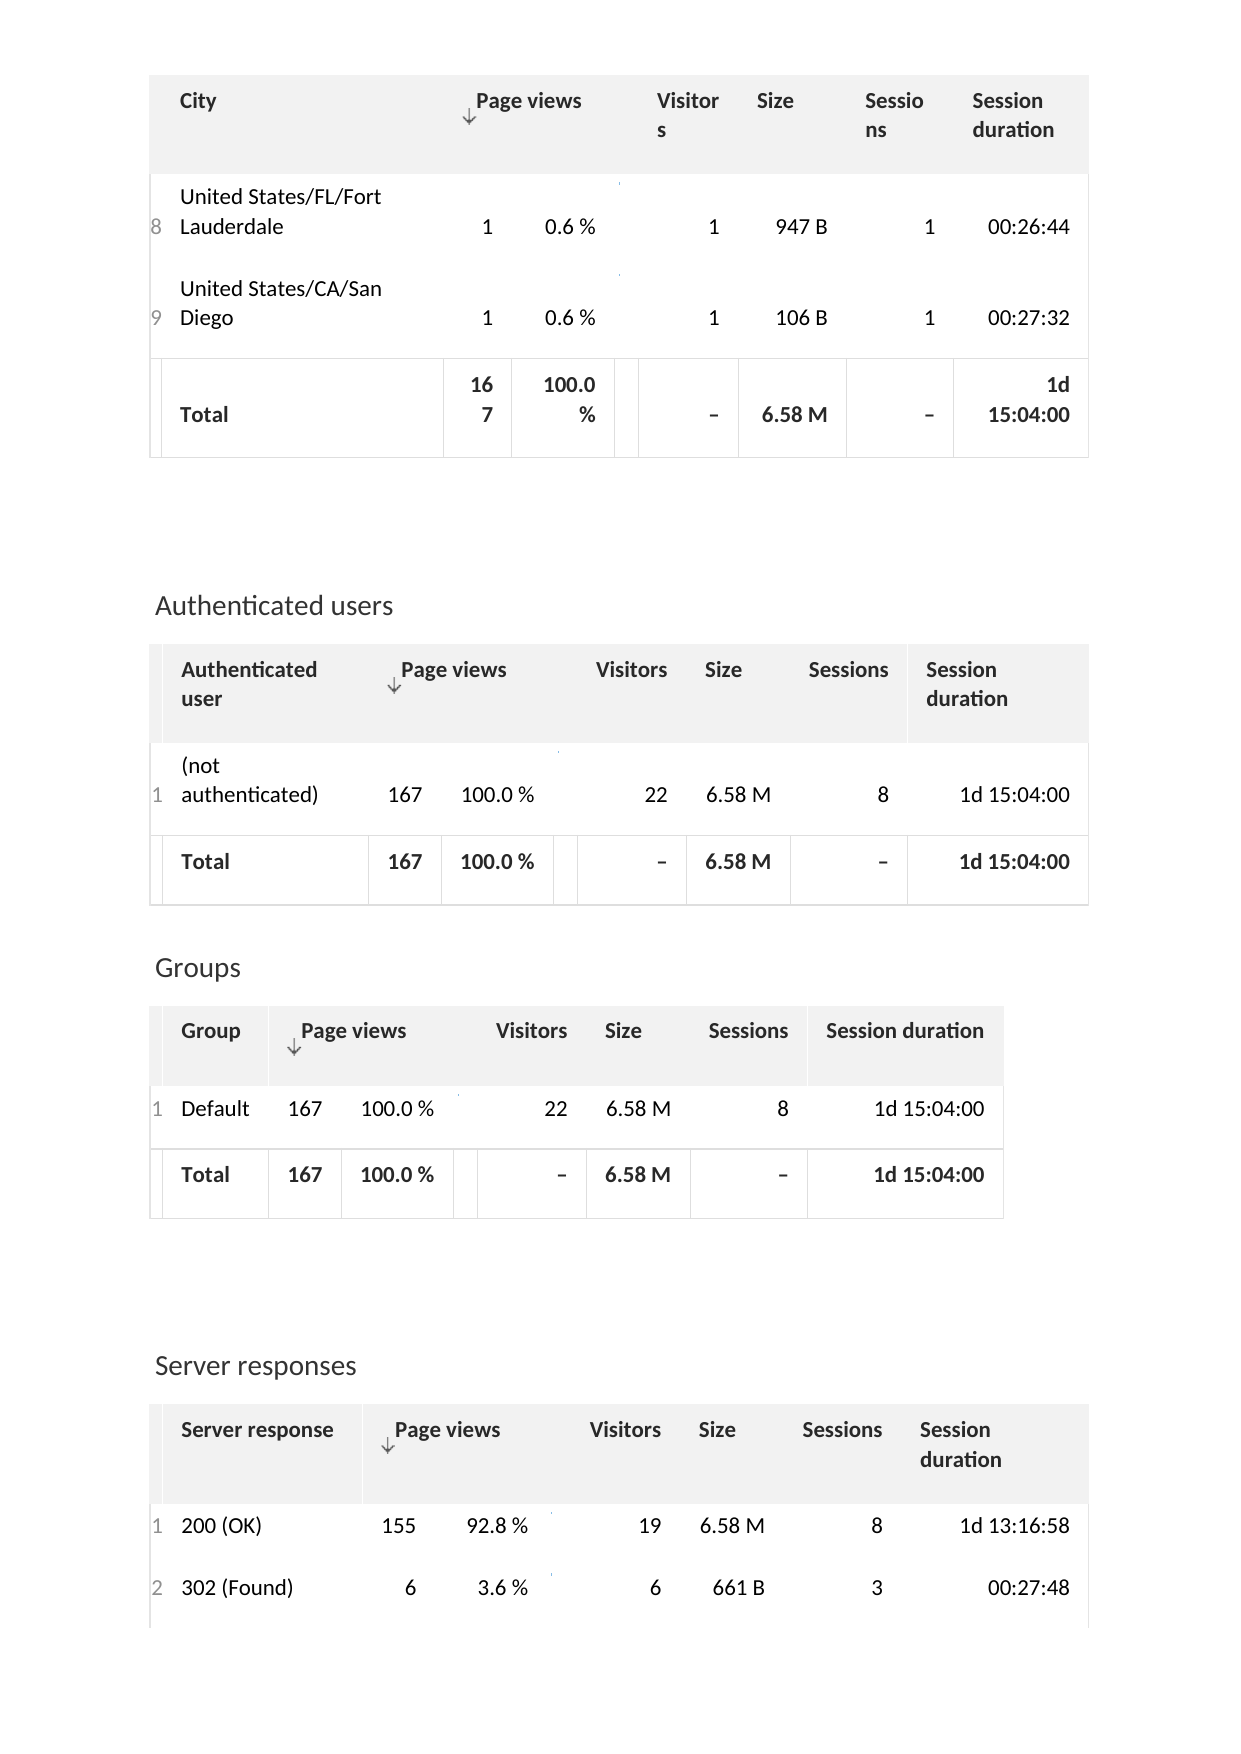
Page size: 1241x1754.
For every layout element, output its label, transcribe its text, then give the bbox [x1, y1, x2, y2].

table_cell 100.0 % [341, 1086, 453, 1148]
table_cell 1d 15:04:00 [908, 836, 1088, 904]
table_cell 200 (OK) [163, 1504, 362, 1566]
table_header Visitors [477, 1006, 586, 1086]
table_cell 1 [151, 743, 162, 835]
table_cell 1d 15:04:00 [808, 1150, 1003, 1217]
table_cell 3.6 % [435, 1566, 547, 1627]
table_header Sessions [690, 1006, 807, 1086]
table_cell 0.6 % [512, 174, 614, 266]
table_cell 167 [369, 743, 441, 835]
table_cell Total [162, 359, 443, 457]
table_header Size [686, 644, 790, 743]
table_header Page views [363, 1404, 571, 1504]
table_cell [547, 1504, 571, 1566]
table_cell 8 [151, 231, 161, 266]
table_cell [151, 359, 161, 457]
table_cell 100.0 % [441, 743, 553, 835]
table_cell 6.58 M [686, 743, 790, 835]
table_header [151, 644, 162, 743]
table_cell 8 [151, 174, 161, 228]
table_header Size [586, 1006, 690, 1086]
table_header Visitors [577, 644, 686, 743]
table_cell 167 [369, 836, 441, 904]
table_cell (not authenticated) [163, 743, 369, 835]
table_cell [151, 1150, 162, 1217]
table_cell [553, 743, 577, 835]
table_cell [614, 266, 638, 357]
table_cell 302 (Found) [163, 1566, 362, 1627]
table_cell – [847, 359, 953, 457]
table_cell 6 [363, 1566, 435, 1627]
table_cell [454, 1150, 477, 1217]
table_cell [554, 836, 577, 904]
table_cell 1 [638, 174, 738, 266]
table_cell 22 [577, 743, 686, 835]
table_cell 00:27:32 [954, 266, 1088, 357]
table_cell [615, 359, 638, 457]
table_cell 00:27:48 [901, 1566, 1088, 1627]
table_header Authenticated user [163, 644, 369, 743]
table_cell 1d 15:04:00 [954, 359, 1088, 457]
table_cell 106 B [738, 266, 846, 357]
table_cell 661 B [680, 1566, 784, 1627]
table_header Authenticated users [150, 478, 1240, 644]
table_cell United States/FL/Fort Lauderdale [161, 174, 444, 266]
table_cell 9 [151, 266, 161, 314]
table_cell – [691, 1150, 807, 1217]
table_cell 167 [269, 1150, 341, 1217]
table_cell 1d 15:04:00 [908, 743, 1088, 835]
table_header Visitors [638, 75, 738, 174]
table_cell – [478, 1150, 586, 1217]
table_cell 6.58 M [680, 1504, 784, 1566]
table_header Sessions [784, 1404, 901, 1504]
table_cell – [578, 836, 686, 904]
table_header Sessions [846, 75, 954, 174]
table_cell 0.6 % [512, 266, 614, 357]
table_header Sessions [790, 644, 907, 743]
table_cell 1 [444, 174, 512, 266]
table_cell 92.8 % [435, 1504, 547, 1566]
table_cell – [639, 359, 738, 457]
table_header Session duration [901, 1404, 1088, 1504]
table_cell 167 [269, 1086, 341, 1148]
table_cell 6.58 M [687, 836, 790, 904]
table_cell – [791, 836, 907, 904]
table_cell 8 [784, 1504, 901, 1566]
table_cell 1 [638, 266, 738, 357]
table_cell [614, 174, 638, 266]
table_cell 155 [363, 1504, 435, 1566]
table_cell 1d 13:16:58 [901, 1504, 1088, 1566]
table_header Server response [163, 1404, 362, 1504]
table_cell 3 [784, 1566, 901, 1627]
table_cell 6.58 M [739, 359, 846, 457]
table_header [151, 1404, 162, 1504]
table_cell 1 [151, 1086, 162, 1148]
table_cell 8 [690, 1086, 807, 1148]
table_cell 6 [571, 1566, 680, 1627]
table_cell 1 [846, 174, 954, 266]
table_cell 100.0 % [342, 1150, 453, 1217]
table_header City [161, 75, 444, 174]
table_cell 00:26:44 [954, 174, 1088, 266]
table_cell [453, 1086, 477, 1148]
table_cell [547, 1566, 571, 1627]
table_cell 9 [151, 312, 161, 357]
table_header Server responses [150, 1238, 1240, 1404]
table_header Page views [369, 644, 577, 743]
table_cell 19 [571, 1504, 680, 1566]
table_cell 2 [151, 1566, 162, 1627]
table_cell 1d 15:04:00 [808, 1086, 1003, 1148]
table_cell 100.0 % [442, 836, 553, 904]
table_header Session duration [808, 1006, 1003, 1086]
table_header Group [163, 1006, 268, 1086]
table_cell Total [163, 1150, 268, 1217]
table_header Page views [269, 1006, 477, 1086]
table_cell 6.58 M [587, 1150, 690, 1217]
table_cell 167 [444, 359, 511, 457]
table_header [151, 1006, 162, 1086]
table_cell Default [163, 1086, 268, 1148]
table_cell 1 [846, 266, 954, 357]
table_header [151, 75, 161, 174]
table_cell 947 B [738, 174, 846, 266]
table_cell 6.58 M [586, 1086, 690, 1148]
table_header Page views [444, 75, 638, 174]
table_header Session duration [908, 644, 1088, 743]
table_cell United States/CA/San Diego [161, 266, 444, 357]
table_header Size [680, 1404, 784, 1504]
table_cell 100.0 % [512, 359, 614, 457]
table_header Session duration [954, 75, 1088, 174]
table_cell [151, 836, 162, 904]
table_header Size [738, 75, 846, 174]
table_cell 8 [790, 743, 907, 835]
table_cell 1 [151, 1504, 162, 1566]
table_header Visitors [571, 1404, 680, 1504]
table_header Groups [150, 944, 1240, 1006]
table_cell 22 [477, 1086, 586, 1148]
table_cell Total [163, 836, 368, 904]
table_cell 1 [444, 266, 512, 357]
